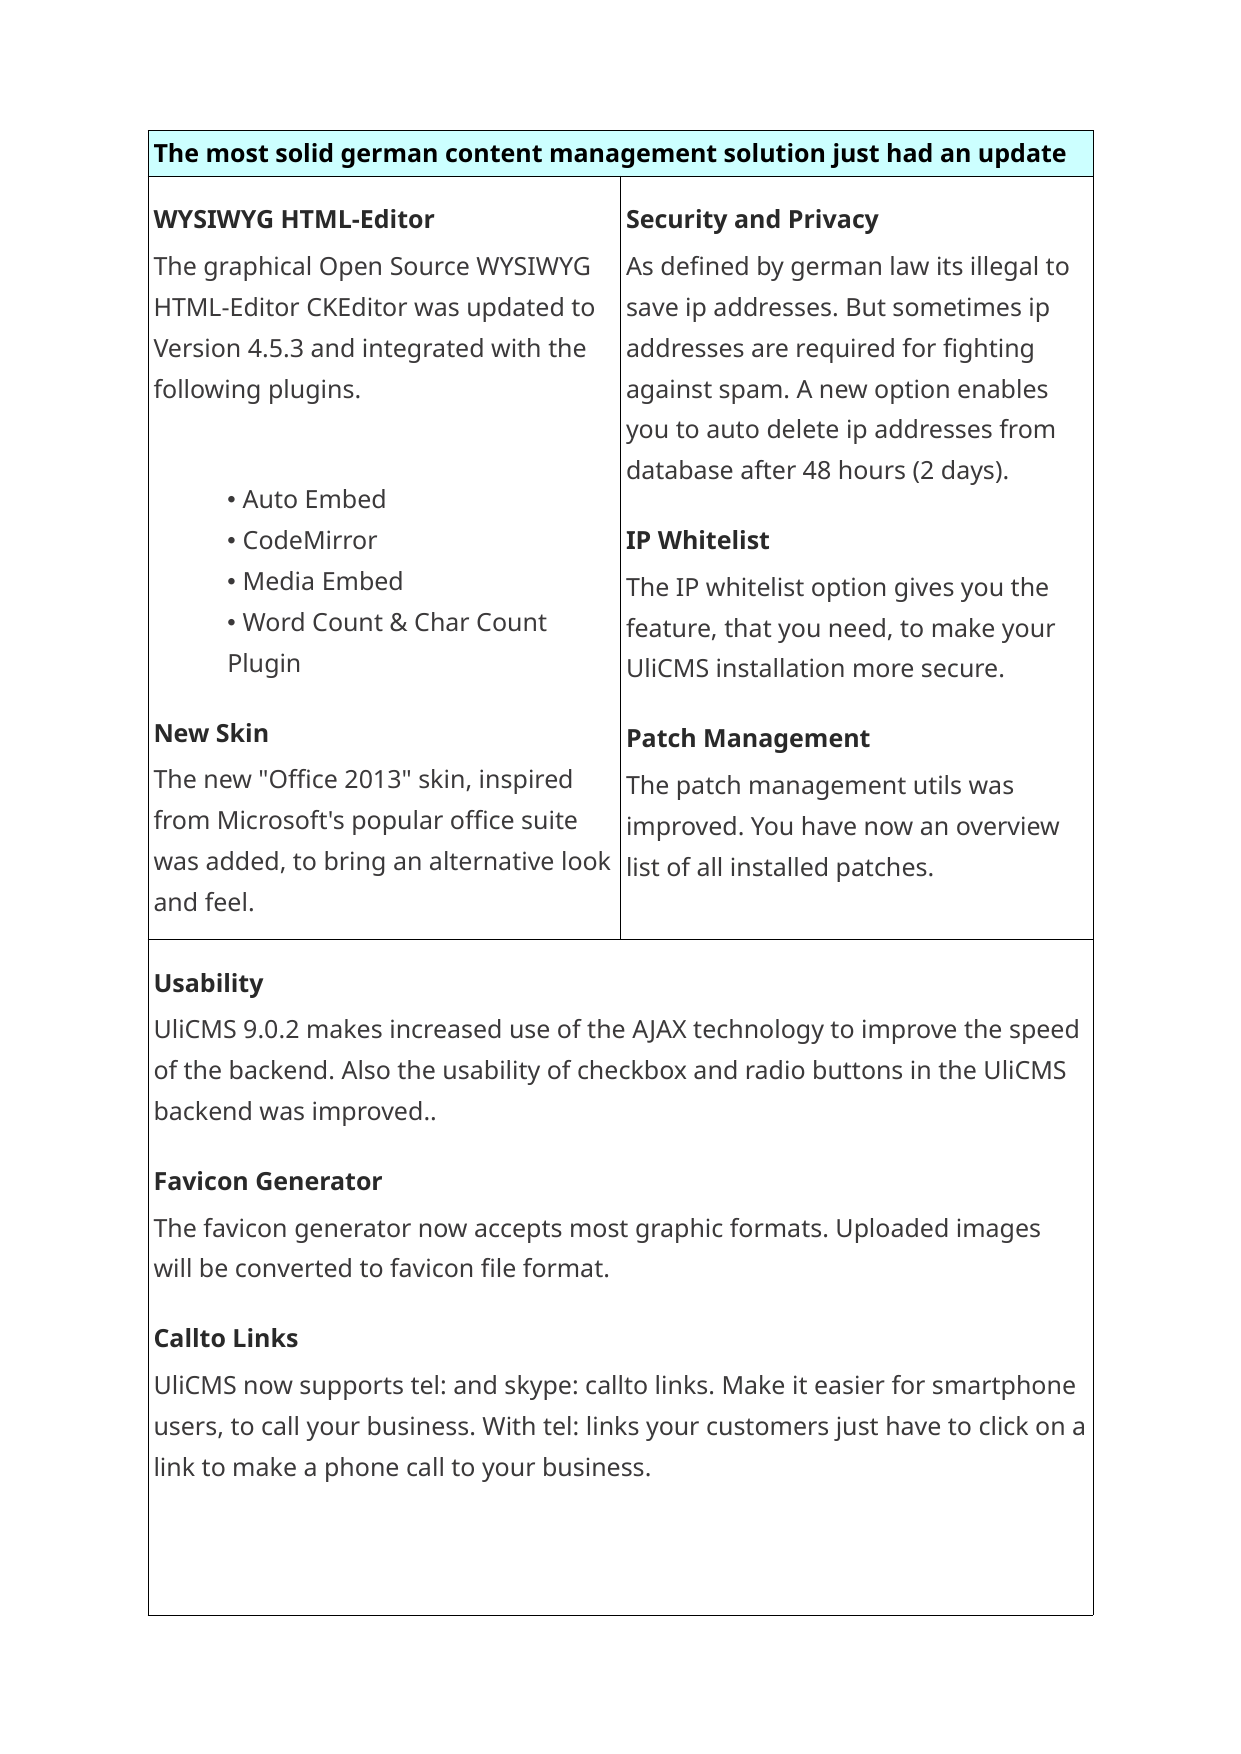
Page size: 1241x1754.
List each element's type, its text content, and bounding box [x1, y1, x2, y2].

table_cell Usability UliCMS 9.0.2 makes increased use of the AJAX technology to improve the speed of the backend. Also the usability of checkbox and radio buttons in the UliCMS backend was improved.. Favicon Generator The favicon generator now accepts most graphic formats. Uploaded images will be converted to favicon file format. Callto Links UliCMS now supports tel: and skype: callto links. Make it easier for smartphone users, to call your business. With tel: links your customers just have to click on a link to make a phone call to your business. [149, 940, 1093, 1614]
table_header The most solid german content management solution just had an update [149, 131, 1093, 176]
table_cell WYSIWYG HTML-Editor The graphical Open Source WYSIWYG HTML-Editor CKEditor was updated to Version 4.5.3 and integrated with the following plugins. Auto Embed CodeMirror Media Embed Word Count & Char Count Plugin New Skin The new "Office 2013" skin, inspired from Microsoft's popular office suite was added, to bring an alternative look and feel. [149, 177, 620, 939]
table_cell Security and Privacy As defined by german law its illegal to save ip addresses. But sometimes ip addresses are required for fighting against spam. A new option enables you to auto delete ip addresses from database after 48 hours (2 days). IP Whitelist The IP whitelist option gives you the feature, that you need, to make your UliCMS installation more secure. Patch Management The patch management utils was improved. You have now an overview list of all installed patches. [621, 177, 1093, 939]
